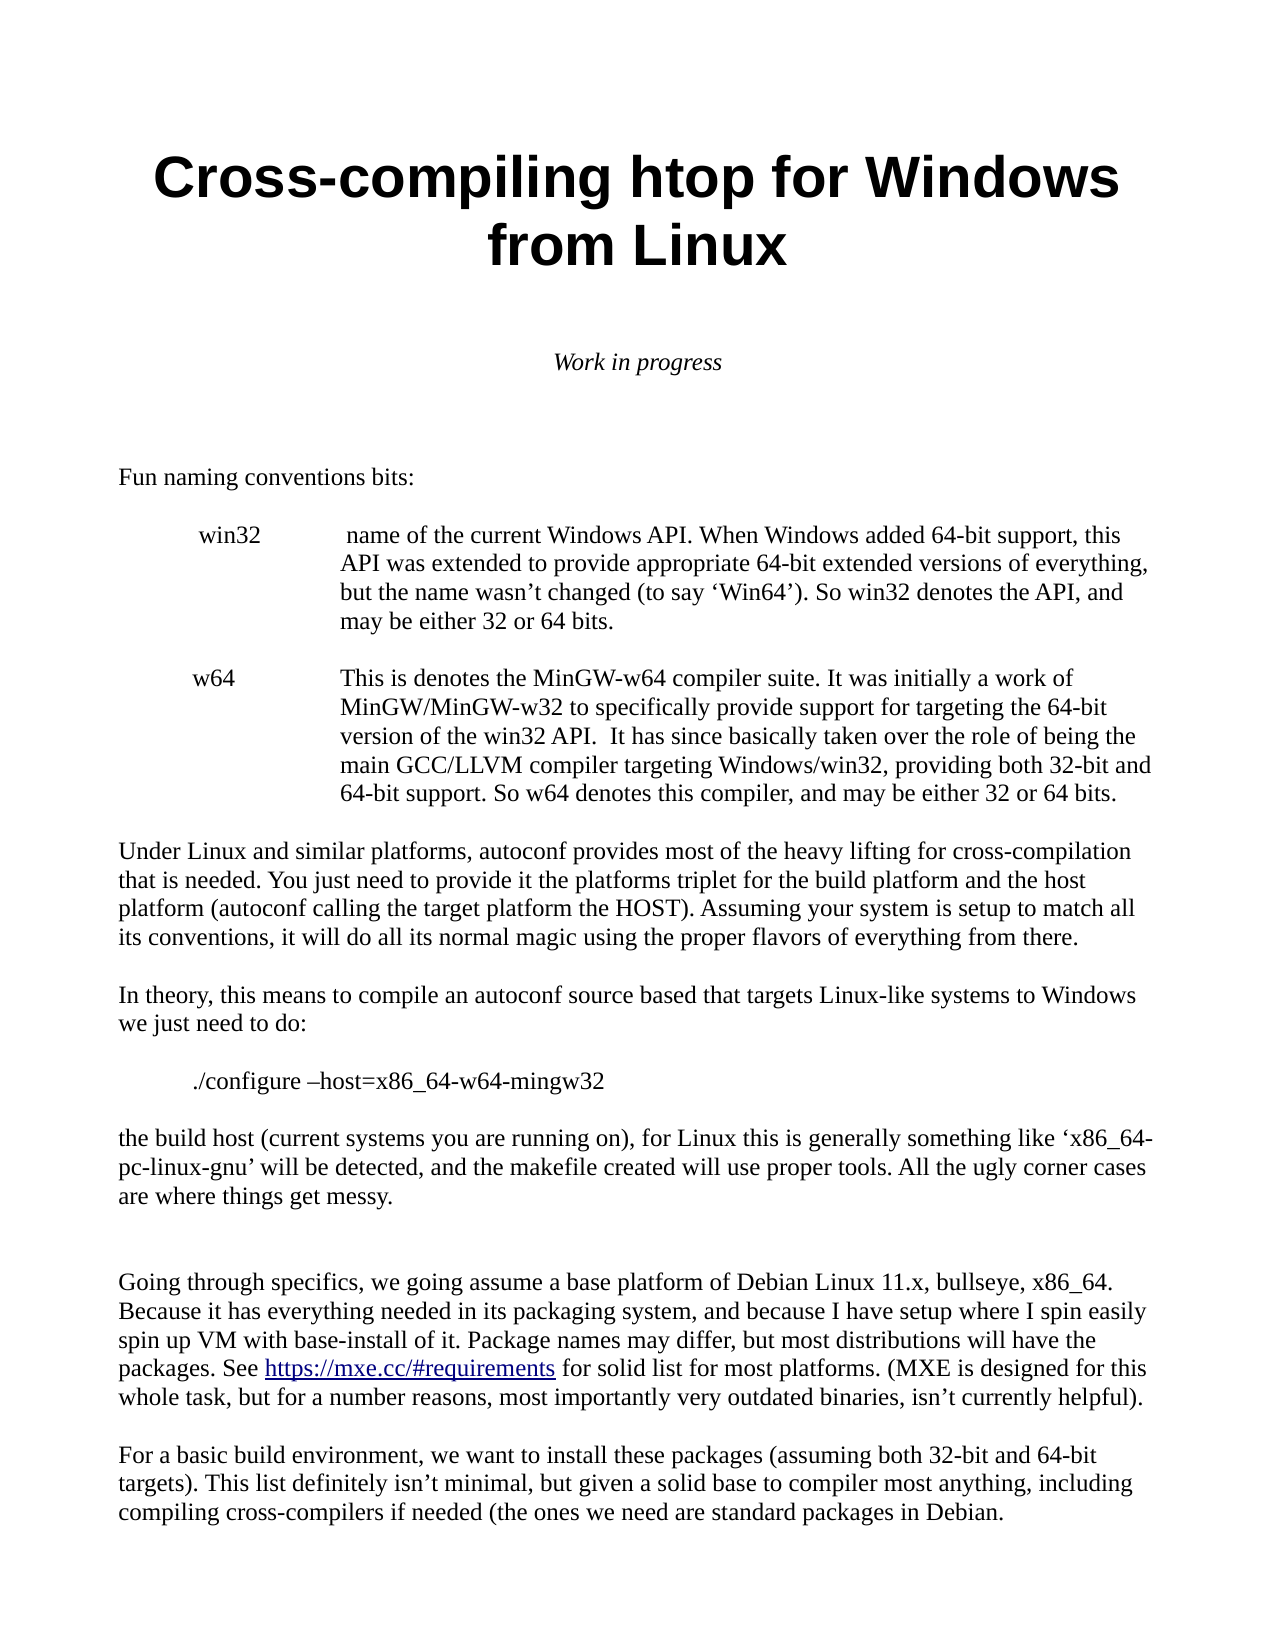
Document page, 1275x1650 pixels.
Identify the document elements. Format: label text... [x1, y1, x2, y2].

text In theory, this means to compile an autoconf source based that targets Linux-like systems to Windows we just need to do: [118, 980, 1157, 1037]
text w64 This is denotes the MinGW-w64 compiler suite. It was initially a work of [118, 663, 1157, 692]
text MinGW/MinGW-w32 to specifically provide support for targeting the 64-bit [118, 692, 1157, 721]
title Cross-compiling htop for Windows from Linux [118, 143, 1157, 277]
text Under Linux and similar platforms, autoconf provides most of the heavy lifting for cross-compilation that is needed. You just need to provide it the platforms triplet for the build platform and the host platform (autoconf calling the target platform the HOST). Assuming your system is setup to match all its conventions, it will do all its normal magic using the proper flavors of everything from there. [118, 836, 1157, 951]
text Work in progress [118, 347, 1157, 376]
text Fun naming conventions bits: [118, 462, 1157, 491]
text win32 name of the current Windows API. When Windows added 64-bit support, this API was extended to provide appropriate 64-bit extended versions of everything, but the name wasn’t changed (to say ‘Win64’). So win32 denotes the API, and may be either 32 or 64 bits. [118, 520, 1157, 635]
text ./configure –host=x86_64-w64-mingw32 [118, 1066, 1157, 1095]
text Going through specifics, we going assume a base platform of Debian Linux 11.x, bullseye, x86_64. Because it has everything needed in its packaging system, and because I have setup where I spin easily spin up VM with base-install of it. Package names may differ, but most distributions will have the packages. See https://mxe.cc/#requirements for solid list for most platforms. (MXE is designed for this whole task, but for a number reasons, most importantly very outdated binaries, isn’t currently helpful). [118, 1267, 1157, 1411]
text the build host (current systems you are running on), for Linux this is generally something like ‘x86_64-pc-linux-gnu’ will be detected, and the makefile created will use proper tools. All the ugly corner cases are where things get messy. [118, 1095, 1157, 1210]
text version of the win32 API. It has since basically taken over the role of being the main GCC/LLVM compiler targeting Windows/win32, providing both 32-bit and 64-bit support. So w64 denotes this compiler, and may be either 32 or 64 bits. [118, 721, 1157, 807]
text For a basic build environment, we want to install these packages (assuming both 32-bit and 64-bit targets). This list definitely isn’t minimal, but given a solid base to compiler most anything, including compiling cross-compilers if needed (the ones we need are standard packages in Debian. [118, 1440, 1157, 1526]
